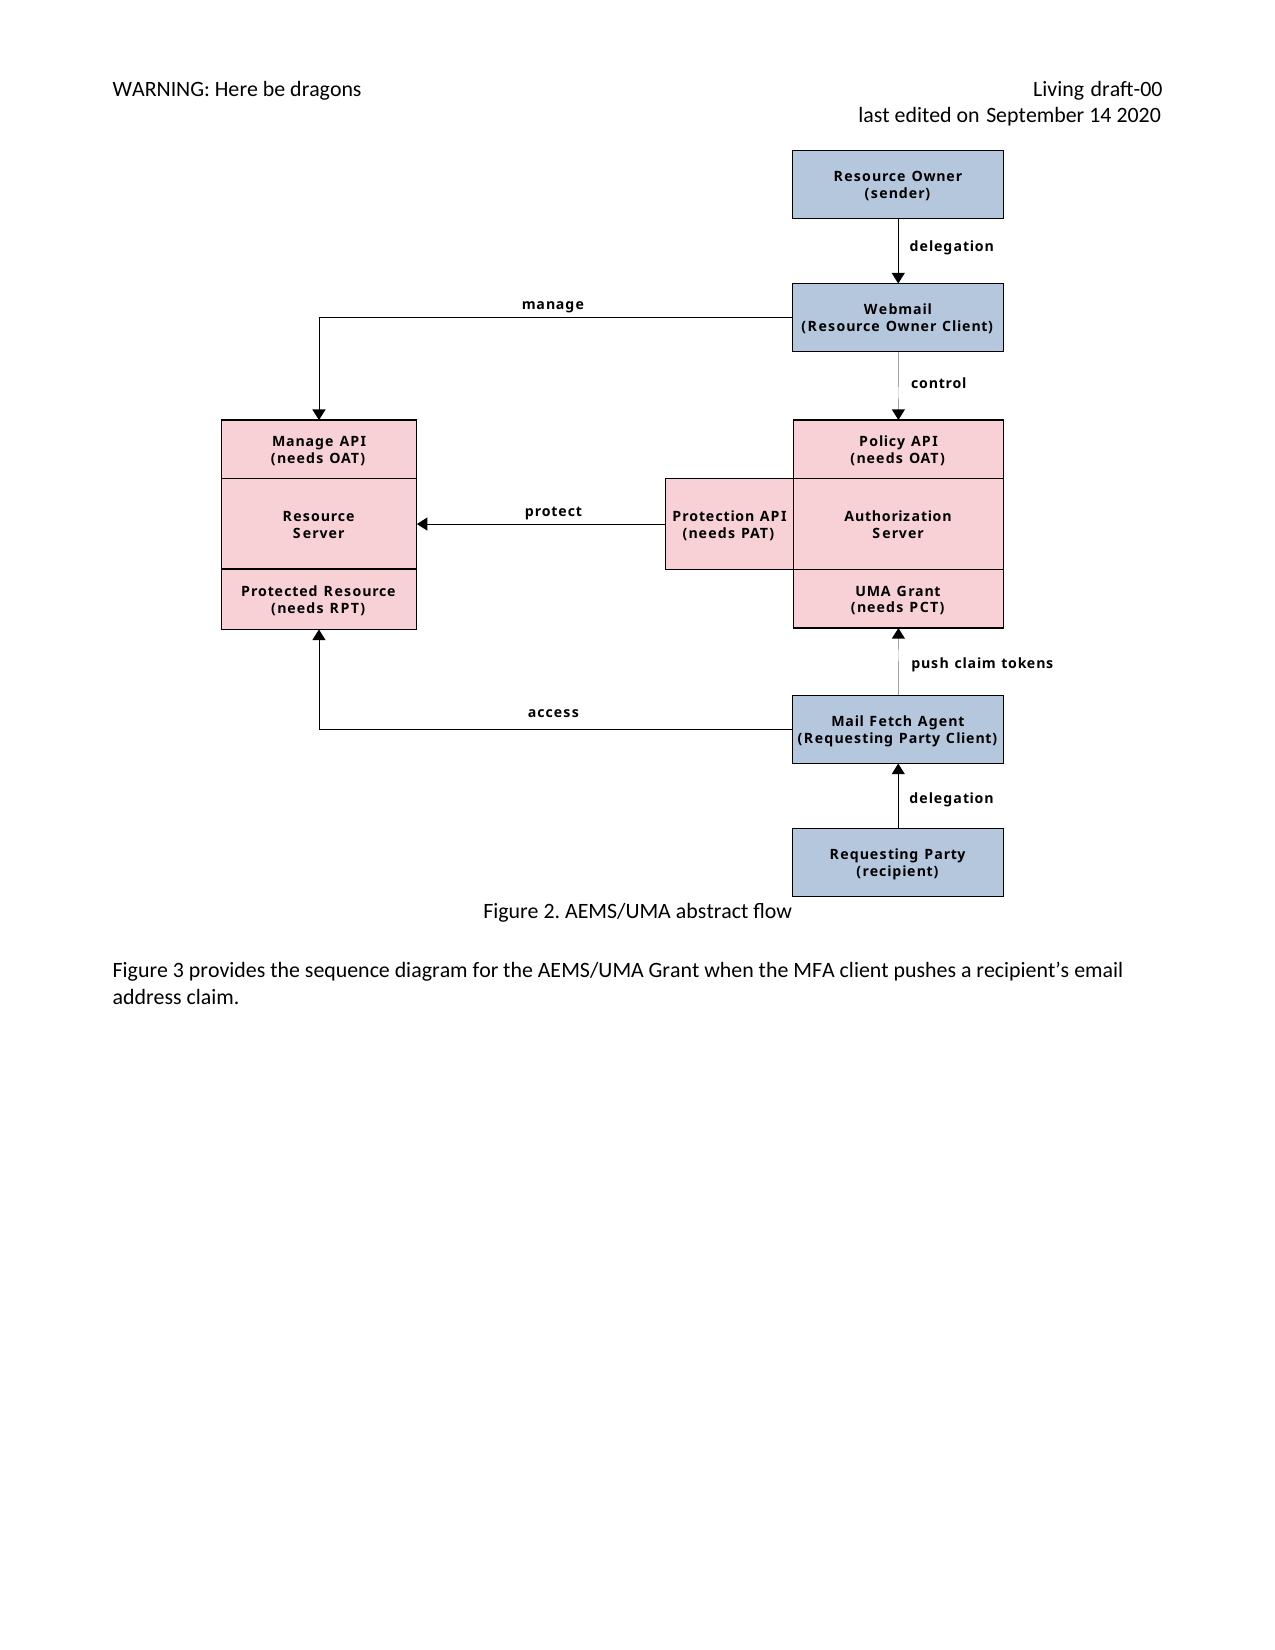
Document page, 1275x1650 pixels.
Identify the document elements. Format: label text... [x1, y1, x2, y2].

text Figure 2. AEMS/UMA abstract flow [112, 150, 1162, 924]
text Figure 3 provides the sequence diagram for the AEMS/UMA Grant when the MFA client pushes a recipient’s email address claim. [112, 956, 1162, 1009]
